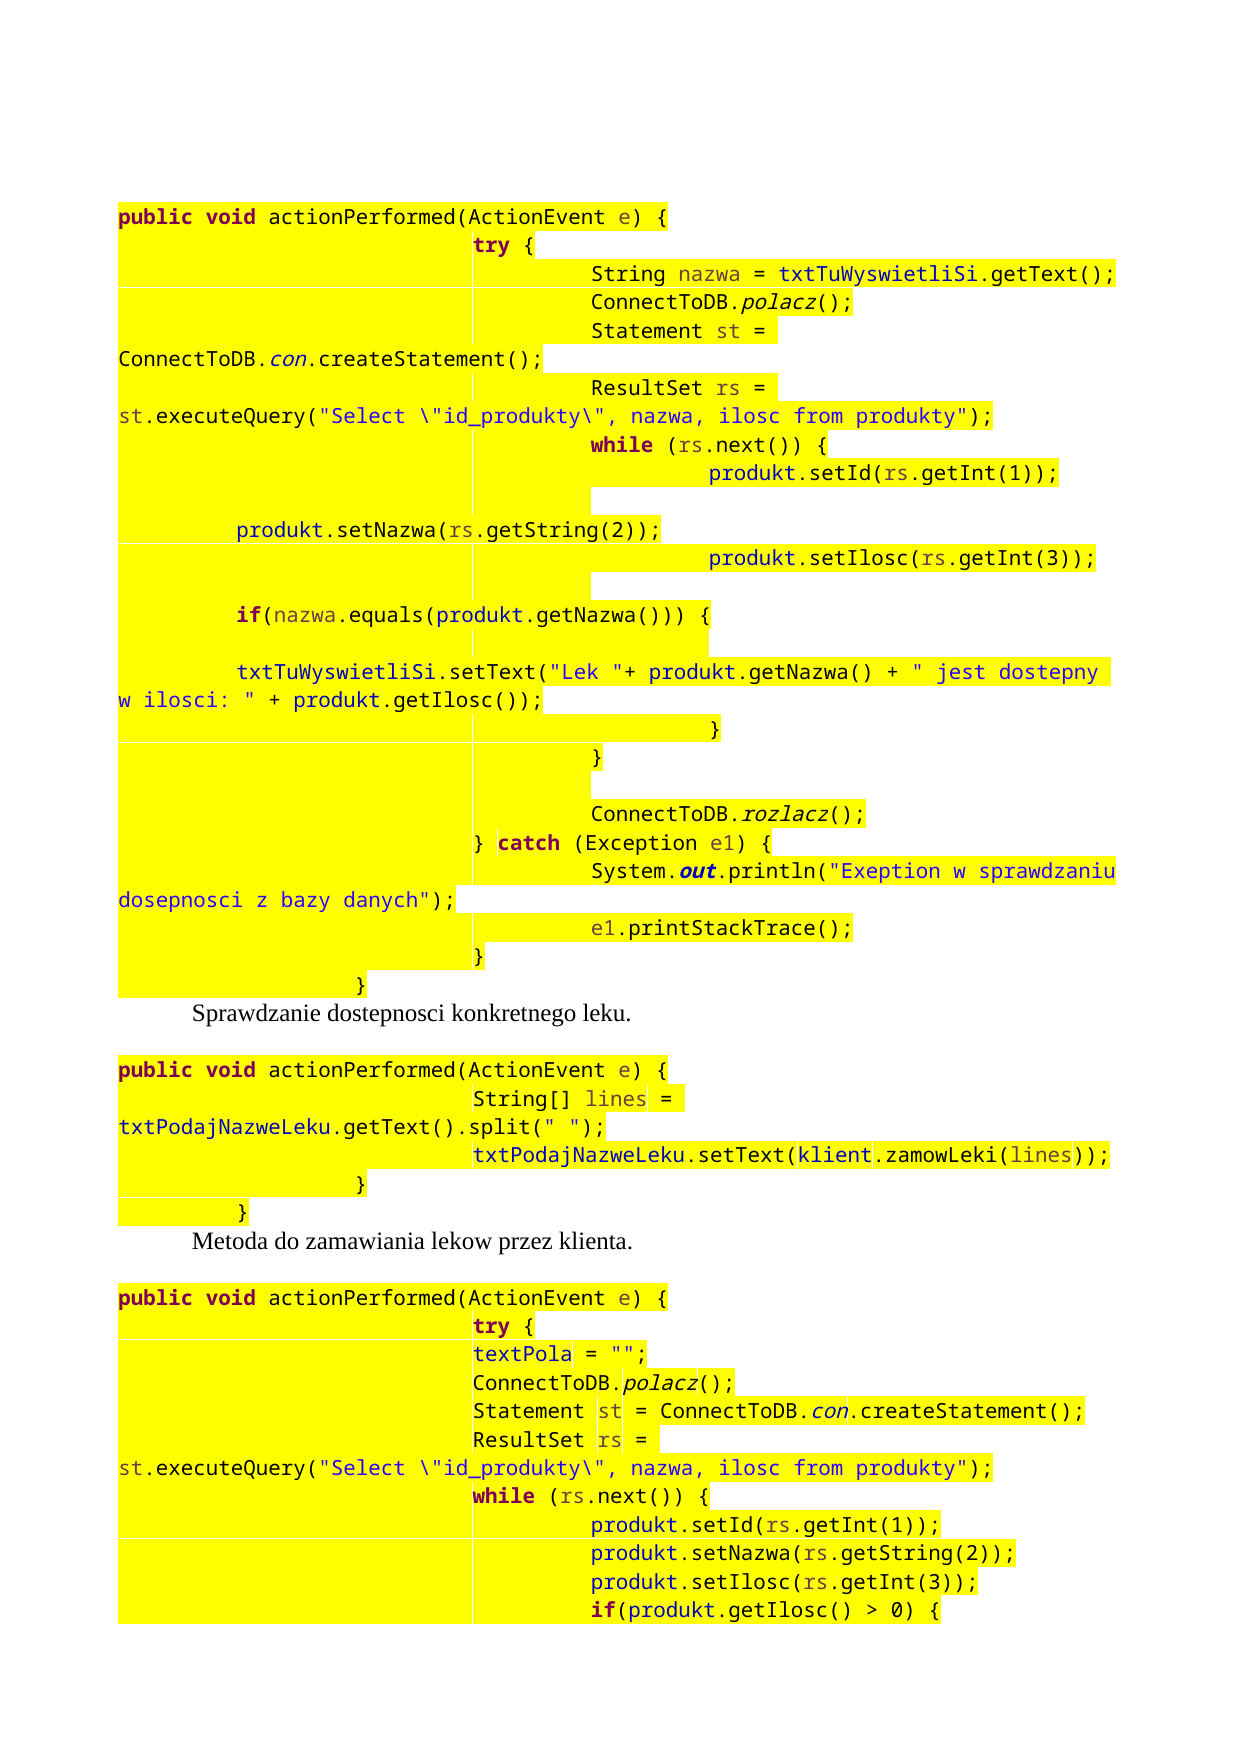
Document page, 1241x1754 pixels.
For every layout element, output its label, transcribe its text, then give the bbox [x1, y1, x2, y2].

text produkt.setId(rs.getInt(1)); [118, 1510, 1122, 1538]
text try { [118, 1311, 1122, 1339]
text ConnectToDB.polacz(); [118, 287, 1122, 316]
text ResultSet rs = st.executeQuery("Select \"id_produkty\", nazwa, ilosc from produkty"); [118, 1425, 1122, 1482]
text String[] lines = txtPodajNazweLeku.getText().split(" "); [118, 1084, 1122, 1141]
text Statement st = ConnectToDB.con.createStatement(); [118, 316, 1122, 373]
text ConnectToDB.polacz(); [118, 1368, 1122, 1396]
text public void actionPerformed(ActionEvent e) { [118, 202, 1122, 231]
text } [118, 742, 1122, 771]
text Statement st = ConnectToDB.con.createStatement(); [118, 1396, 1122, 1425]
text String nazwa = txtTuWyswietliSi.getText(); [118, 259, 1122, 287]
text ResultSet rs = st.executeQuery("Select \"id_produkty\", nazwa, ilosc from produkty"); [118, 373, 1122, 430]
text produkt.setIlosc(rs.getInt(3)); [118, 543, 1122, 572]
text produkt.setNazwa(rs.getString(2)); [118, 1538, 1122, 1567]
text } [118, 1169, 1122, 1197]
text e1.printStackTrace(); [118, 913, 1122, 942]
text try { [118, 231, 1122, 259]
text } catch (Exception e1) { [118, 828, 1122, 856]
text } [118, 1197, 1122, 1226]
text while (rs.next()) { [118, 430, 1122, 458]
text txtPodajNazweLeku.setText(klient.zamowLeki(lines)); [118, 1141, 1122, 1169]
text produkt.setId(rs.getInt(1)); [118, 458, 1122, 487]
text while (rs.next()) { [118, 1482, 1122, 1510]
text System.out.println("Exeption w sprawdzaniu dosepnosci z bazy danych"); [118, 856, 1122, 913]
text txtTuWyswietliSi.setText("Lek "+ produkt.getNazwa() + " jest dostepny w ilosci: " + produkt.getIlosc()); [118, 629, 1122, 714]
text produkt.setNazwa(rs.getString(2)); [118, 487, 1122, 543]
text ConnectToDB.rozlacz(); [118, 799, 1122, 828]
text } [118, 970, 1122, 998]
text textPola = ""; [118, 1339, 1122, 1368]
text } [118, 942, 1122, 970]
text if(nazwa.equals(produkt.getNazwa())) { [118, 572, 1122, 629]
text Sprawdzanie dostepnosci konkretnego leku. [118, 998, 1122, 1027]
text Metoda do zamawiania lekow przez klienta. [118, 1226, 1122, 1254]
text produkt.setIlosc(rs.getInt(3)); [118, 1567, 1122, 1595]
text } [118, 714, 1122, 742]
text public void actionPerformed(ActionEvent e) { [118, 1055, 1122, 1084]
text if(produkt.getIlosc() > 0) { [118, 1595, 1122, 1624]
text public void actionPerformed(ActionEvent e) { [118, 1283, 1122, 1311]
